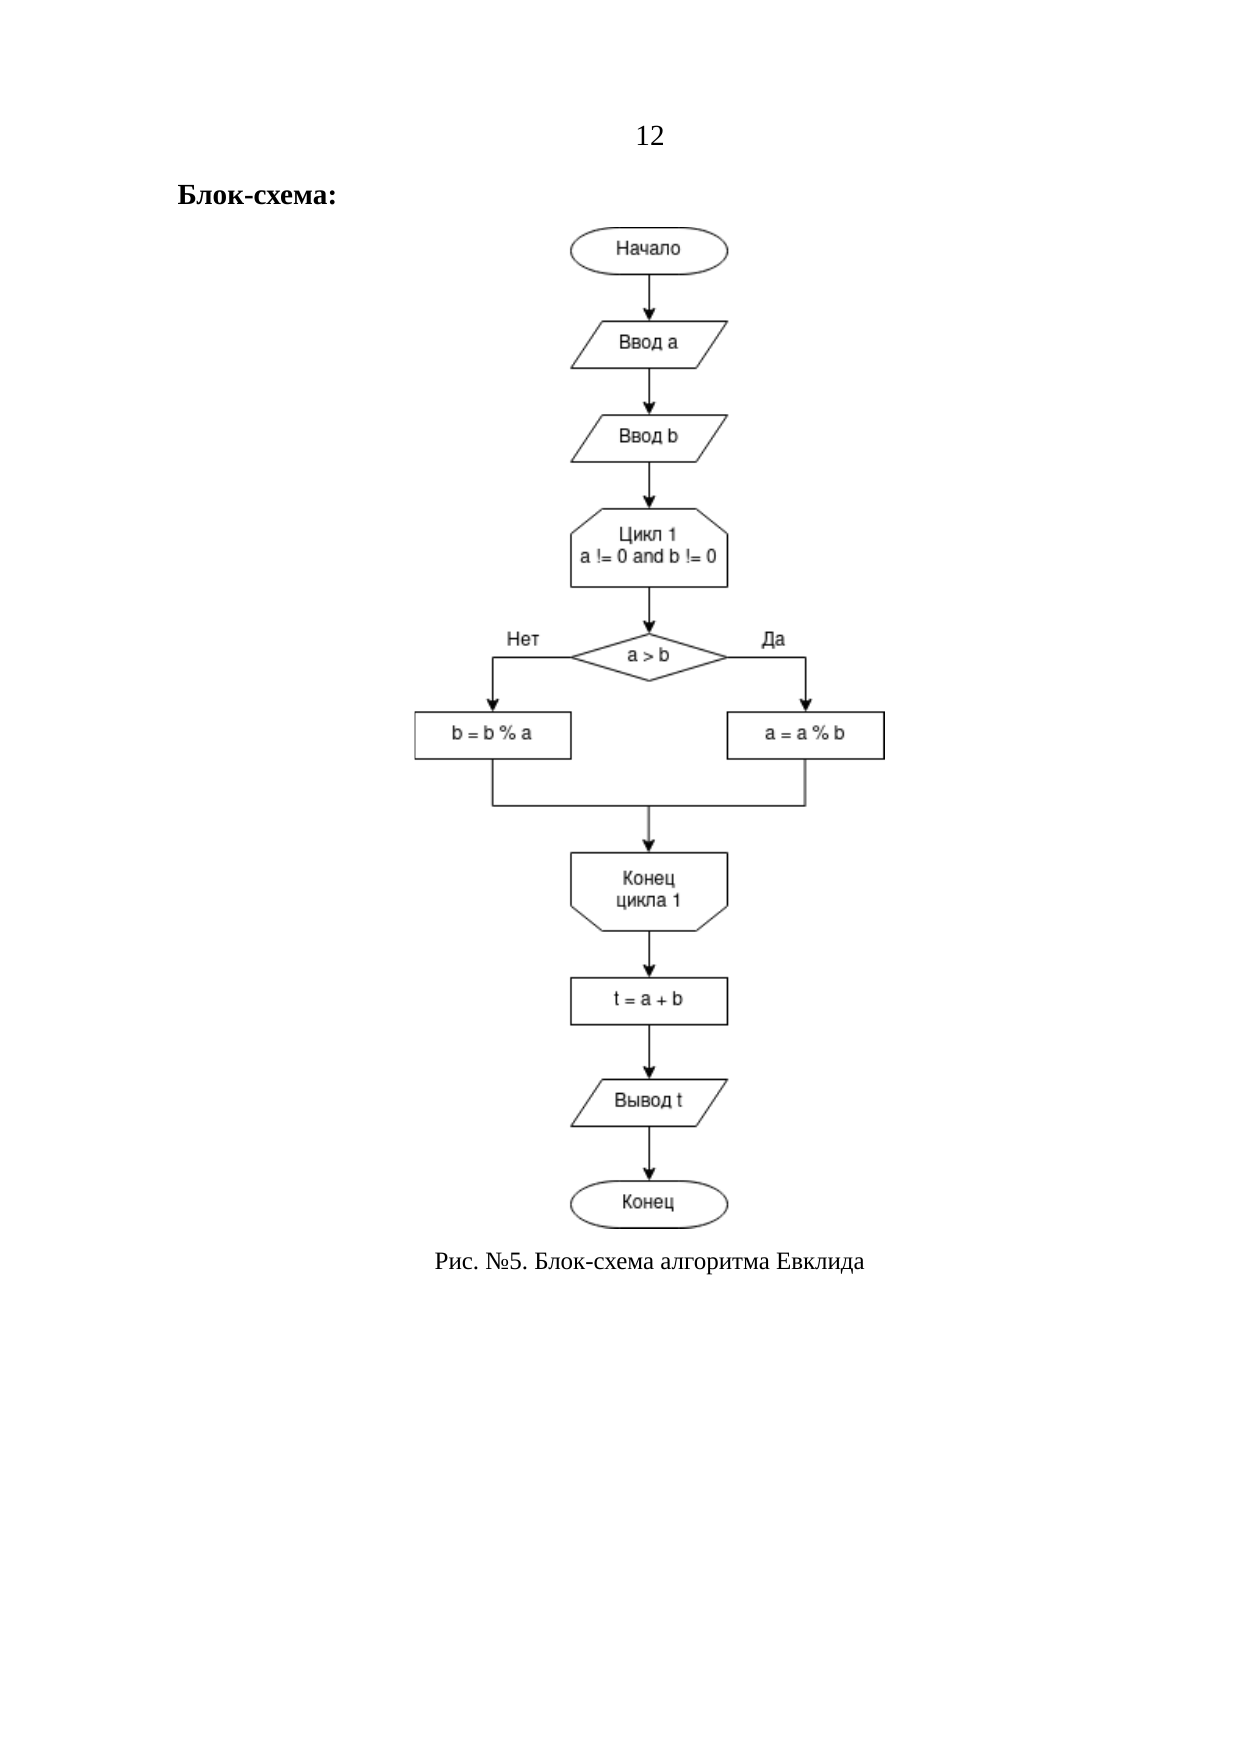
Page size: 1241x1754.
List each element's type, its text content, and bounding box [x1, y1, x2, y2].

picture [414, 227, 885, 1229]
text Блок-схема: [177, 177, 1122, 211]
text Рис. №5. Блок-схема алгоритма Евклида [177, 1246, 1122, 1274]
